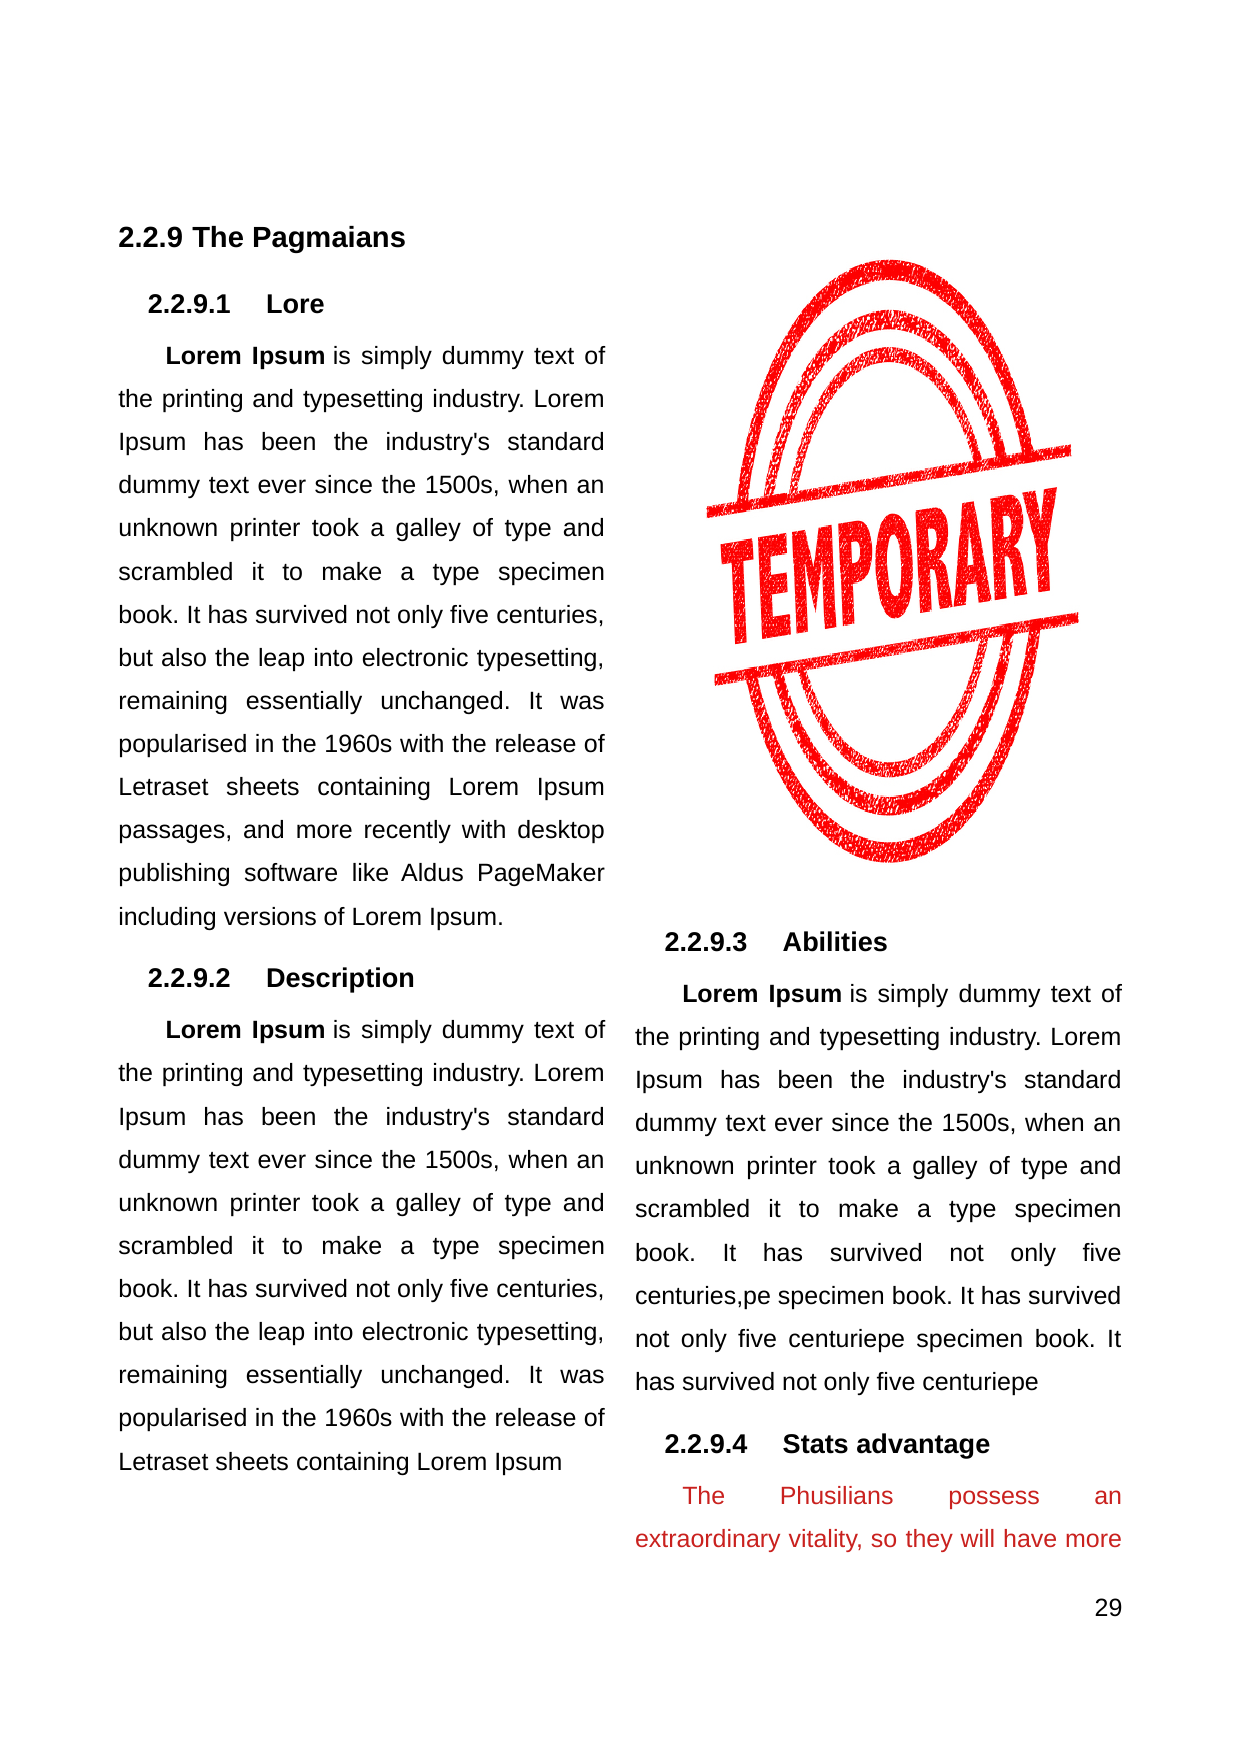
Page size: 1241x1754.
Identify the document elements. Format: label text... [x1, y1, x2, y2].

text Lorem Ipsum is simply dummy text of the printing and typesetting industry. Lorem Ipsum has been the industry's standard dummy text ever since the 1500s, when an unknown printer took a galley of type and scrambled it to make a type specimen book. It has survived not only five centuries, but also the leap into electronic typesetting, remaining essentially unchanged. It was popularised in the 1960s with the release of Letraset sheets containing Lorem Ipsum passages, and more recently with desktop publishing software like Aldus PageMaker including versions of Lorem Ipsum. [118, 341, 605, 930]
subtitle The Pagmaians [118, 220, 605, 254]
text Lorem Ipsum is simply dummy text of the printing and typesetting industry. Lorem Ipsum has been the industry's standard dummy text ever since the 1500s, when an unknown printer took a galley of type and scrambled it to make a type specimen book. It has survived not only five centuries, but also the leap into electronic typesetting, remaining essentially unchanged. It was popularised in the 1960s with the release of Letraset sheets containing Lorem Ipsum [118, 1015, 605, 1475]
picture [633, 227, 1131, 911]
text The Phusilians possess an extraordinary vitality, so they will have more [635, 1481, 1122, 1552]
subtitle Stats advantage [635, 1428, 1122, 1459]
subtitle Abilities [635, 911, 1122, 957]
subtitle [635, 220, 1122, 227]
subtitle Lore [118, 288, 605, 319]
text Lorem Ipsum is simply dummy text of the printing and typesetting industry. Lorem Ipsum has been the industry's standard dummy text ever since the 1500s, when an unknown printer took a galley of type and scrambled it to make a type specimen book. It has survived not only five centuries,pe specimen book. It has survived not only five centuriepe specimen book. It has survived not only five centuriepe [635, 979, 1122, 1396]
subtitle Description [118, 962, 605, 994]
